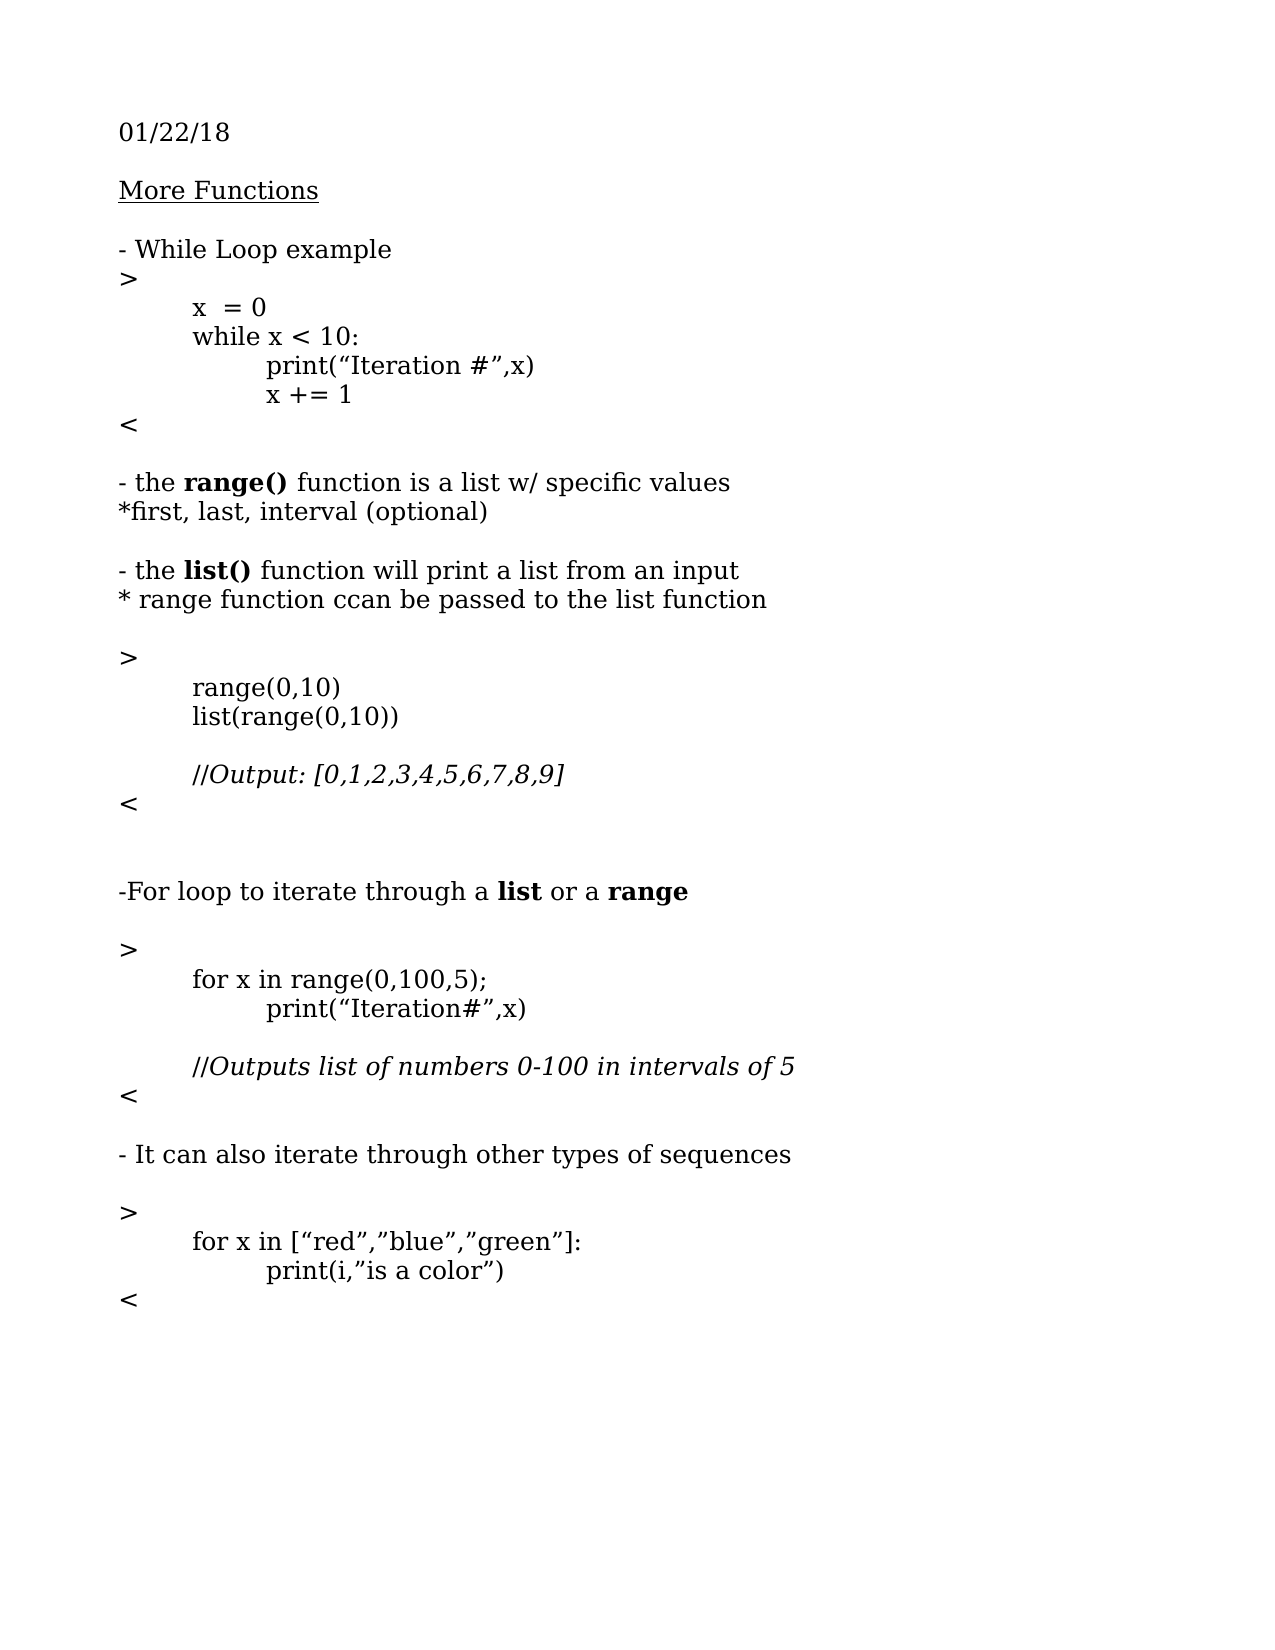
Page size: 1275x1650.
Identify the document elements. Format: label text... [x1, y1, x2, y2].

text - It can also iterate through other types of sequences [118, 1140, 1157, 1169]
text > [118, 643, 1157, 673]
text < [118, 789, 1157, 818]
text > [118, 264, 1157, 293]
text *first, last, interval (optional) [118, 497, 1157, 527]
text //Output: [0,1,2,3,4,5,6,7,8,9] [118, 760, 1157, 789]
text - the list() function will print a list from an input [118, 556, 1157, 585]
text x = 0 [118, 293, 1157, 322]
text for x in [“red”,”blue”,”green”]: [118, 1227, 1157, 1256]
text More Functions [118, 176, 1157, 206]
text //Outputs list of numbers 0-100 in intervals of 5 [118, 1052, 1157, 1081]
text while x < 10: [118, 322, 1157, 351]
text < [118, 1081, 1157, 1111]
text print(i,”is a color”) [118, 1256, 1157, 1286]
text print(“Iteration #”,x) [118, 351, 1157, 381]
text * range function ccan be passed to the list function [118, 585, 1157, 614]
text < [118, 410, 1157, 439]
text print(“Iteration#”,x) [118, 994, 1157, 1023]
text > [118, 1198, 1157, 1227]
text - the range() function is a list w/ specific values [118, 468, 1157, 497]
text for x in range(0,100,5); [118, 965, 1157, 994]
text list(range(0,10)) [118, 702, 1157, 731]
text range(0,10) [118, 673, 1157, 702]
text 01/22/18 [118, 118, 1157, 147]
text > [118, 936, 1157, 965]
text x += 1 [118, 381, 1157, 410]
text -For loop to iterate through a list or a range [118, 877, 1157, 906]
text - While Loop example [118, 235, 1157, 264]
text < [118, 1286, 1157, 1315]
